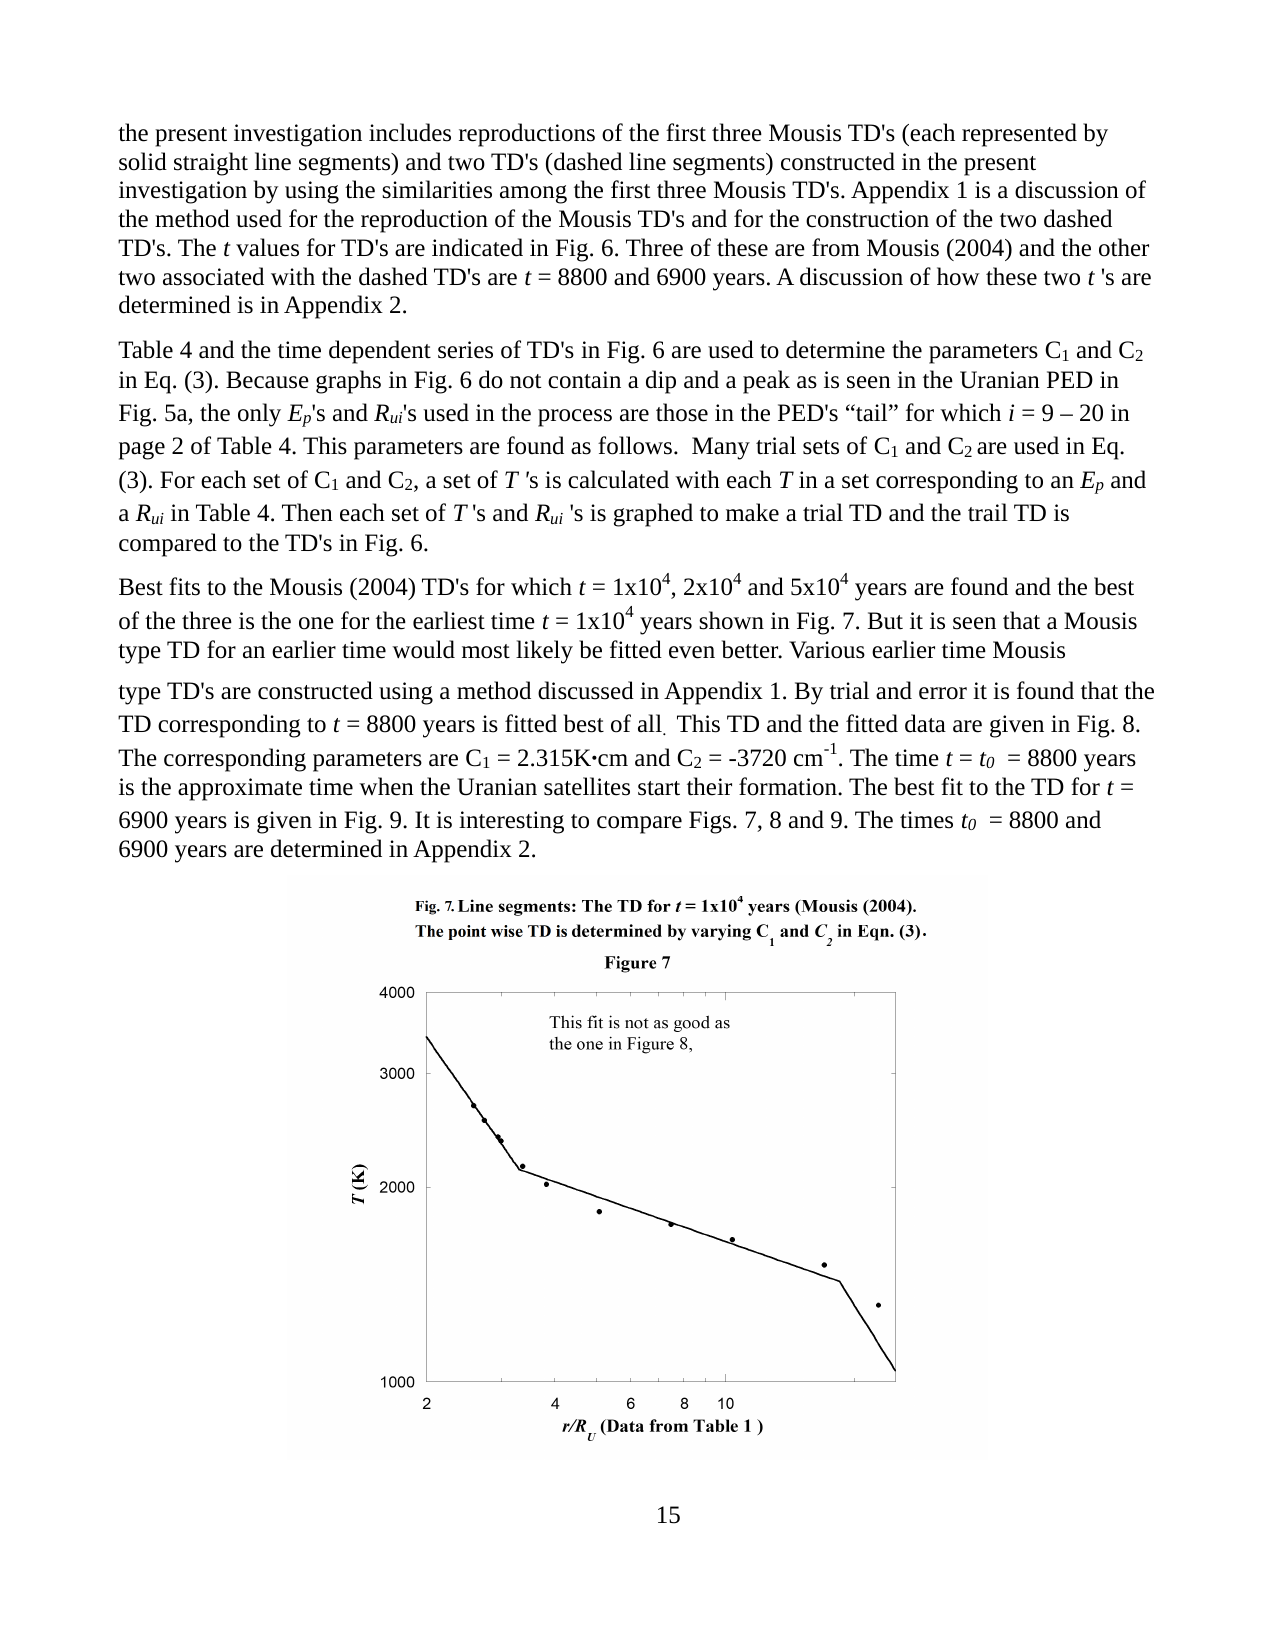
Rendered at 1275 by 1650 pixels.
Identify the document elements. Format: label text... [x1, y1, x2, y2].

text Best fits to the Mousis (2004) TD's for which t = 1x104, 2x104 and 5x104 years are found and the best of the three is the one for the earliest time t = 1x104 years shown in Fig. 7. But it is seen that a Mousis type TD for an earlier time would most likely be fitted even better. Various earlier time Mousis [118, 568, 1157, 664]
picture [287, 875, 988, 1460]
text type TD's are constructed using a method discussed in Appendix 1. By trial and error it is found that the TD corresponding to t = 8800 years is fitted best of all. This TD and the fitted data are given in Fig. 8. The corresponding parameters are C1 = 2.315K∙cm and C2 = -3720 cm-1. The time t = t0 = 8800 years is the approximate time when the Uranian satellites start their formation. The best fit to the TD for t = 6900 years is given in Fig. 9. It is interesting to compare Figs. 7, 8 and 9. The times t0 = 8800 and 6900 years are determined in Appendix 2. [118, 676, 1157, 863]
text 15 [118, 1501, 1157, 1529]
text Table 4 and the time dependent series of TD's in Fig. 6 are used to determine the parameters C1 and C2 in Eq. (3). Because graphs in Fig. 6 do not contain a dip and a peak as is seen in the Uranian PED in Fig. 5a, the only Ep's and Rui's used in the process are those in the PED's “tail” for which i = 9 – 20 in page 2 of Table 4. This parameters are found as follows. Many trial sets of C1 and C2 are used in Eq. (3). For each set of C1 and C2, a set of T 's is calculated with each T in a set corresponding to an Ep and a Rui in Table 4. Then each set of T 's and Rui 's is graphed to make a trial TD and the trail TD is compared to the TD's in Fig. 6. [118, 331, 1157, 557]
text the present investigation includes reproductions of the first three Mousis TD's (each represented by solid straight line segments) and two TD's (dashed line segments) constructed in the present investigation by using the similarities among the first three Mousis TD's. Appendix 1 is a discussion of the method used for the reproduction of the Mousis TD's and for the construction of the two dashed TD's. The t values for TD's are indicated in Fig. 6. Three of these are from Mousis (2004) and the other two associated with the dashed TD's are t = 8800 and 6900 years. A discussion of how these two t 's are determined is in Appendix 2. [118, 118, 1157, 319]
